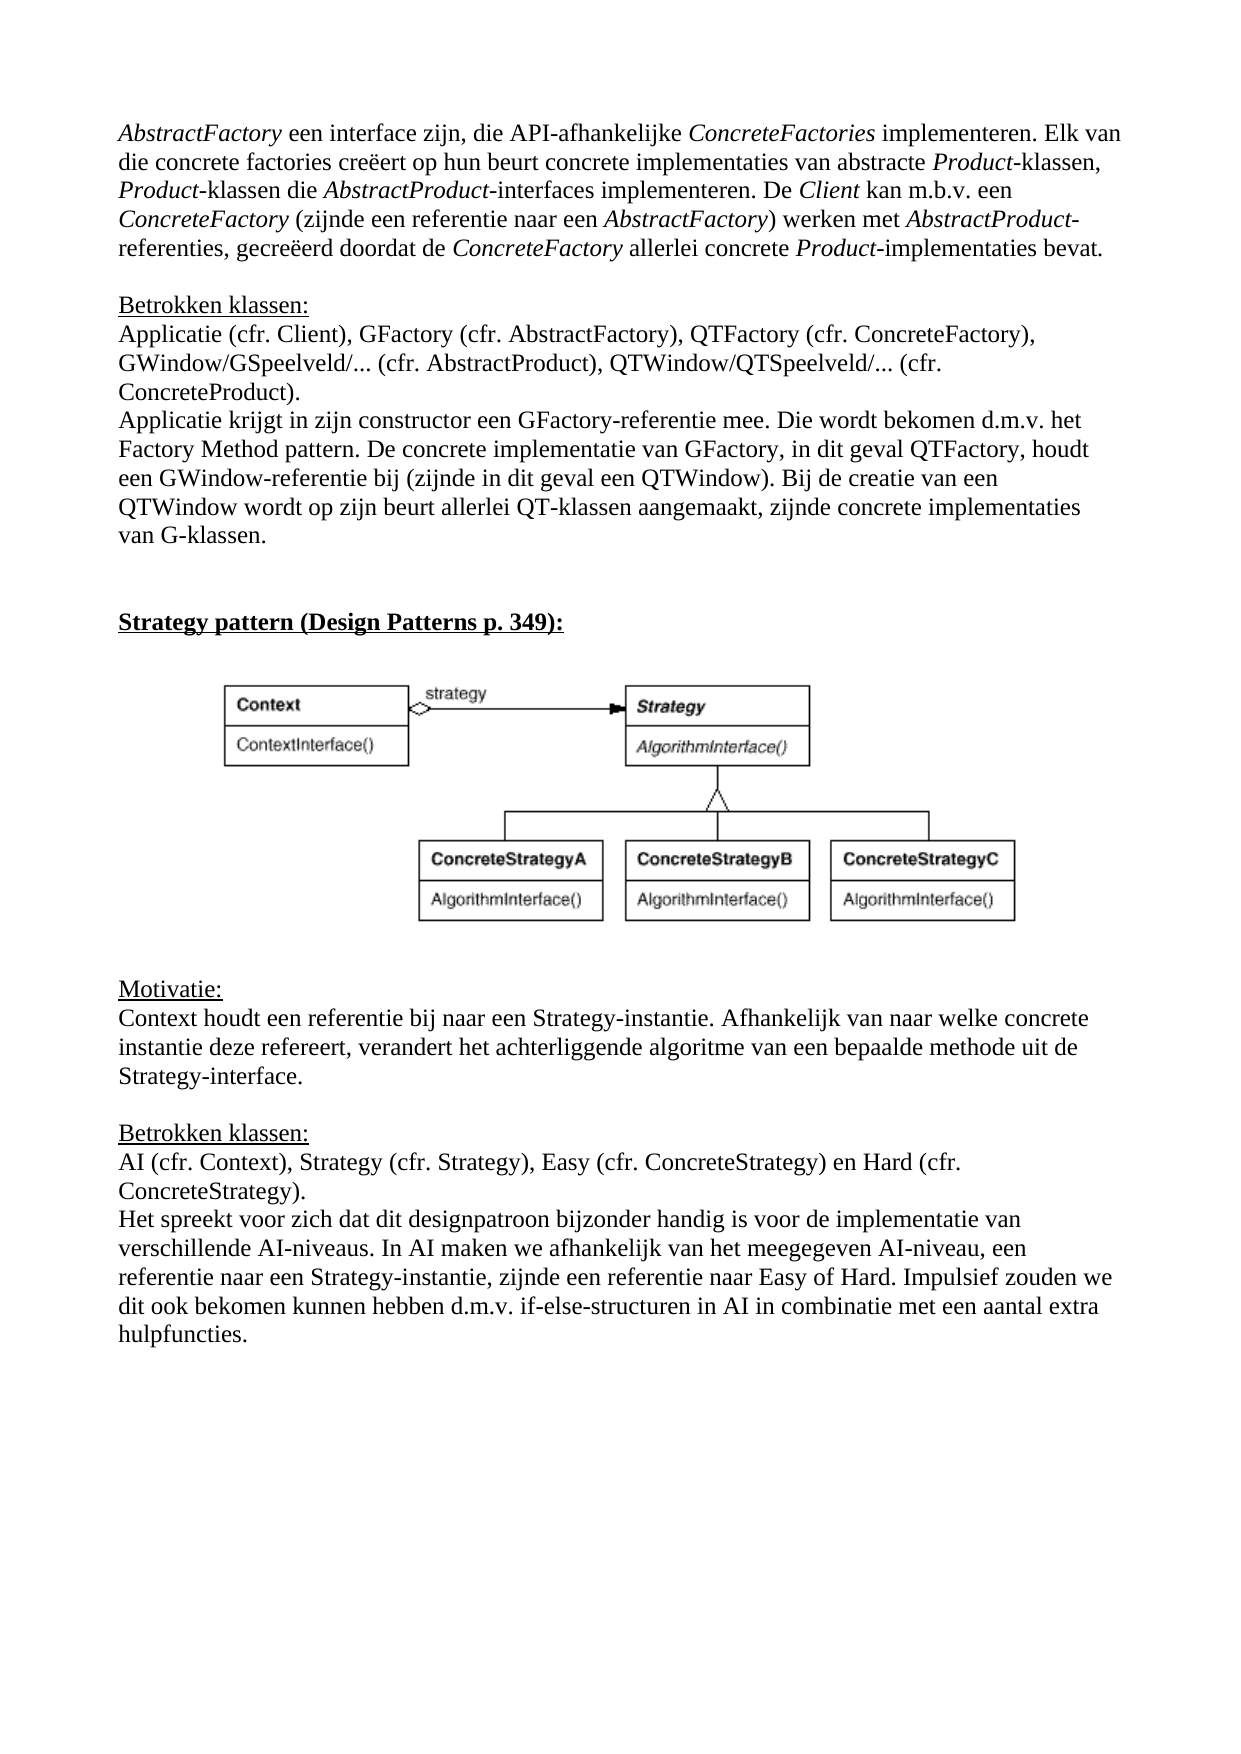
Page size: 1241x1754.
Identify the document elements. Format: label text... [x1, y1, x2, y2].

text Context houdt een referentie bij naar een Strategy-instantie. Afhankelijk van naar welke concrete instantie deze refereert, verandert het achterliggende algoritme van een bepaalde methode uit de Strategy-interface. [118, 1003, 1122, 1089]
text Applicatie krijgt in zijn constructor een GFactory-referentie mee. Die wordt bekomen d.m.v. het Factory Method pattern. De concrete implementatie van GFactory, in dit geval QTFactory, houdt een GWindow-referentie bij (zijnde in dit geval een QTWindow). Bij de creatie van een QTWindow wordt op zijn beurt allerlei QT-klassen aangemaakt, zijnde concrete implementaties van G-klassen. [118, 406, 1122, 549]
text AI (cfr. Context), Strategy (cfr. Strategy), Easy (cfr. ConcreteStrategy) en Hard (cfr. ConcreteStrategy). [118, 1147, 1122, 1204]
text Motivatie: [118, 974, 1122, 1003]
text Strategy pattern (Design Patterns p. 349): [118, 607, 1122, 636]
text Het spreekt voor zich dat dit designpatroon bijzonder handig is voor de implementatie van verschillende AI-niveaus. In AI maken we afhankelijk van het meegegeven AI-niveau, een referentie naar een Strategy-instantie, zijnde een referentie naar Easy of Hard. Impulsief zouden we dit ook bekomen kunnen hebben d.m.v. if-else-structuren in AI in combinatie met een aantal extra hulpfuncties. [118, 1204, 1122, 1348]
text Applicatie (cfr. Client), GFactory (cfr. AbstractFactory), QTFactory (cfr. ConcreteFactory), GWindow/GSpeelveld/... (cfr. AbstractProduct), QTWindow/QTSpeelveld/... (cfr. ConcreteProduct). [118, 319, 1122, 406]
text Betrokken klassen: [118, 291, 1122, 319]
text Betrokken klassen: [118, 1118, 1122, 1147]
text AbstractFactory een interface zijn, die API-afhankelijke ConcreteFactories implementeren. Elk van die concrete factories creëert op hun beurt concrete implementaties van abstracte Product-klassen, Product-klassen die AbstractProduct-interfaces implementeren. De Client kan m.b.v. een ConcreteFactory (zijnde een referentie naar een AbstractFactory) werken met AbstractProduct-referenties, gecreëerd doordat de ConcreteFactory allerlei concrete Product-implementaties bevat. [118, 118, 1122, 262]
